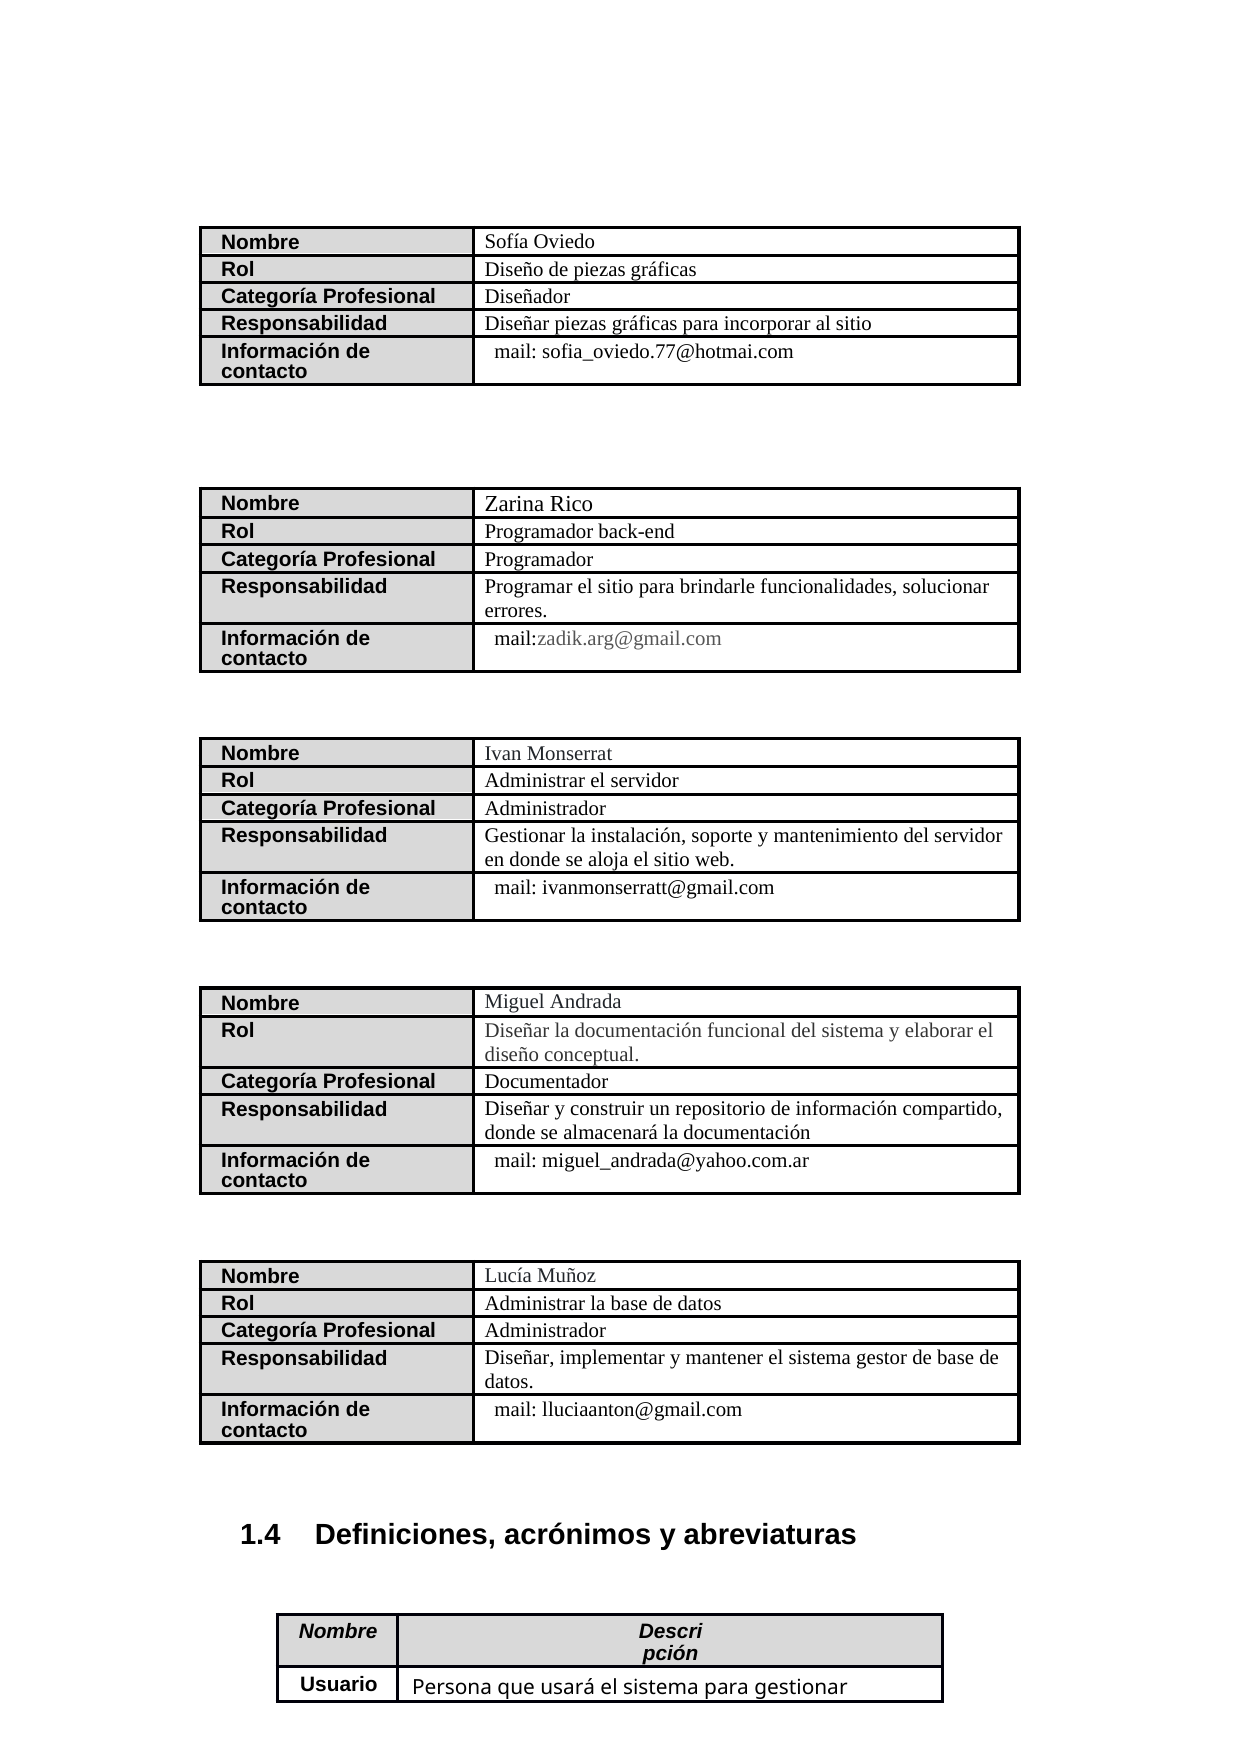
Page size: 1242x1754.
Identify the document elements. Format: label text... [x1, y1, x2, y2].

table_header Sofía Oviedo [475, 229, 1017, 253]
table_header Nombre [202, 229, 472, 253]
table_header Nombre [202, 740, 472, 765]
table_cell Información de contacto [202, 1396, 472, 1441]
table_cell Documentador [475, 1069, 1017, 1093]
table_cell mail: sofia_oviedo.77@hotmai.com [475, 338, 1017, 383]
table_cell Responsabilidad [202, 311, 472, 335]
table_cell Rol [202, 1291, 472, 1315]
table_header Nombre [202, 490, 472, 516]
table_cell Administrar la base de datos [475, 1291, 1017, 1315]
table_cell Rol [202, 519, 472, 543]
table_cell Diseñar, implementar y mantener el sistema gestor de base de datos. [475, 1345, 1017, 1393]
list Definiciones, acrónimos y abreviaturas [240, 1517, 1094, 1550]
table_cell Información de contacto [202, 1147, 472, 1192]
table_cell Rol [202, 768, 472, 792]
table_cell Administrador [475, 1318, 1017, 1342]
table_cell mail: ivanmonserratt@gmail.com [475, 874, 1017, 919]
table_cell Categoría Profesional [202, 546, 472, 571]
table_cell Diseño de piezas gráficas [475, 257, 1017, 281]
table_cell Rol [202, 257, 472, 281]
table_cell Administrador [475, 796, 1017, 819]
table_cell Diseñar piezas gráficas para incorporar al sitio [475, 311, 1017, 335]
table_cell Información de contacto [202, 625, 472, 670]
table_cell Diseñar y construir un repositorio de información compartido, donde se almacenará la documentación [475, 1096, 1017, 1144]
table_header Nombre [202, 1263, 472, 1288]
table_cell Persona que usará el sistema para gestionar [399, 1668, 941, 1700]
table_cell Categoría Profesional [202, 796, 472, 819]
table_cell Diseñador [475, 284, 1017, 308]
table_cell Responsabilidad [202, 823, 472, 871]
table_cell Administrar el servidor [475, 768, 1017, 792]
table_cell Programador [475, 546, 1017, 571]
table_cell Información de contacto [202, 338, 472, 383]
table_cell Rol [202, 1018, 472, 1066]
table_cell Categoría Profesional [202, 284, 472, 308]
table_header Miguel Andrada [475, 990, 1017, 1014]
table_cell Información de contacto [202, 874, 472, 919]
table_cell Programador back-end [475, 519, 1017, 543]
table_header Zarina Rico [475, 490, 1017, 516]
table_cell Responsabilidad [202, 1096, 472, 1144]
table_cell Responsabilidad [202, 1345, 472, 1393]
table_cell Usuario [279, 1668, 396, 1700]
table_cell mail: lluciaanton@gmail.com [475, 1396, 1017, 1441]
table_cell Responsabilidad [202, 574, 472, 622]
table_cell Programar el sitio para brindarle funcionalidades, solucionar errores. [475, 574, 1017, 622]
table_cell Categoría Profesional [202, 1069, 472, 1093]
table_header Nombre [279, 1616, 396, 1665]
table_cell Gestionar la instalación, soporte y mantenimiento del servidor en donde se aloja el sitio web. [475, 823, 1017, 871]
table_header Ivan Monserrat [475, 740, 1017, 765]
table_cell Diseñar la documentación funcional del sistema y elaborar el diseño conceptual. [475, 1018, 1017, 1066]
table_cell mail: miguel_andrada@yahoo.com.ar [475, 1147, 1017, 1192]
table_header Nombre [202, 990, 472, 1014]
table_cell Categoría Profesional [202, 1318, 472, 1342]
table_header Lucía Muñoz [475, 1263, 1017, 1288]
table_header Descripción [399, 1616, 941, 1665]
table_cell mail:zadik.arg@gmail.com [475, 625, 1017, 670]
